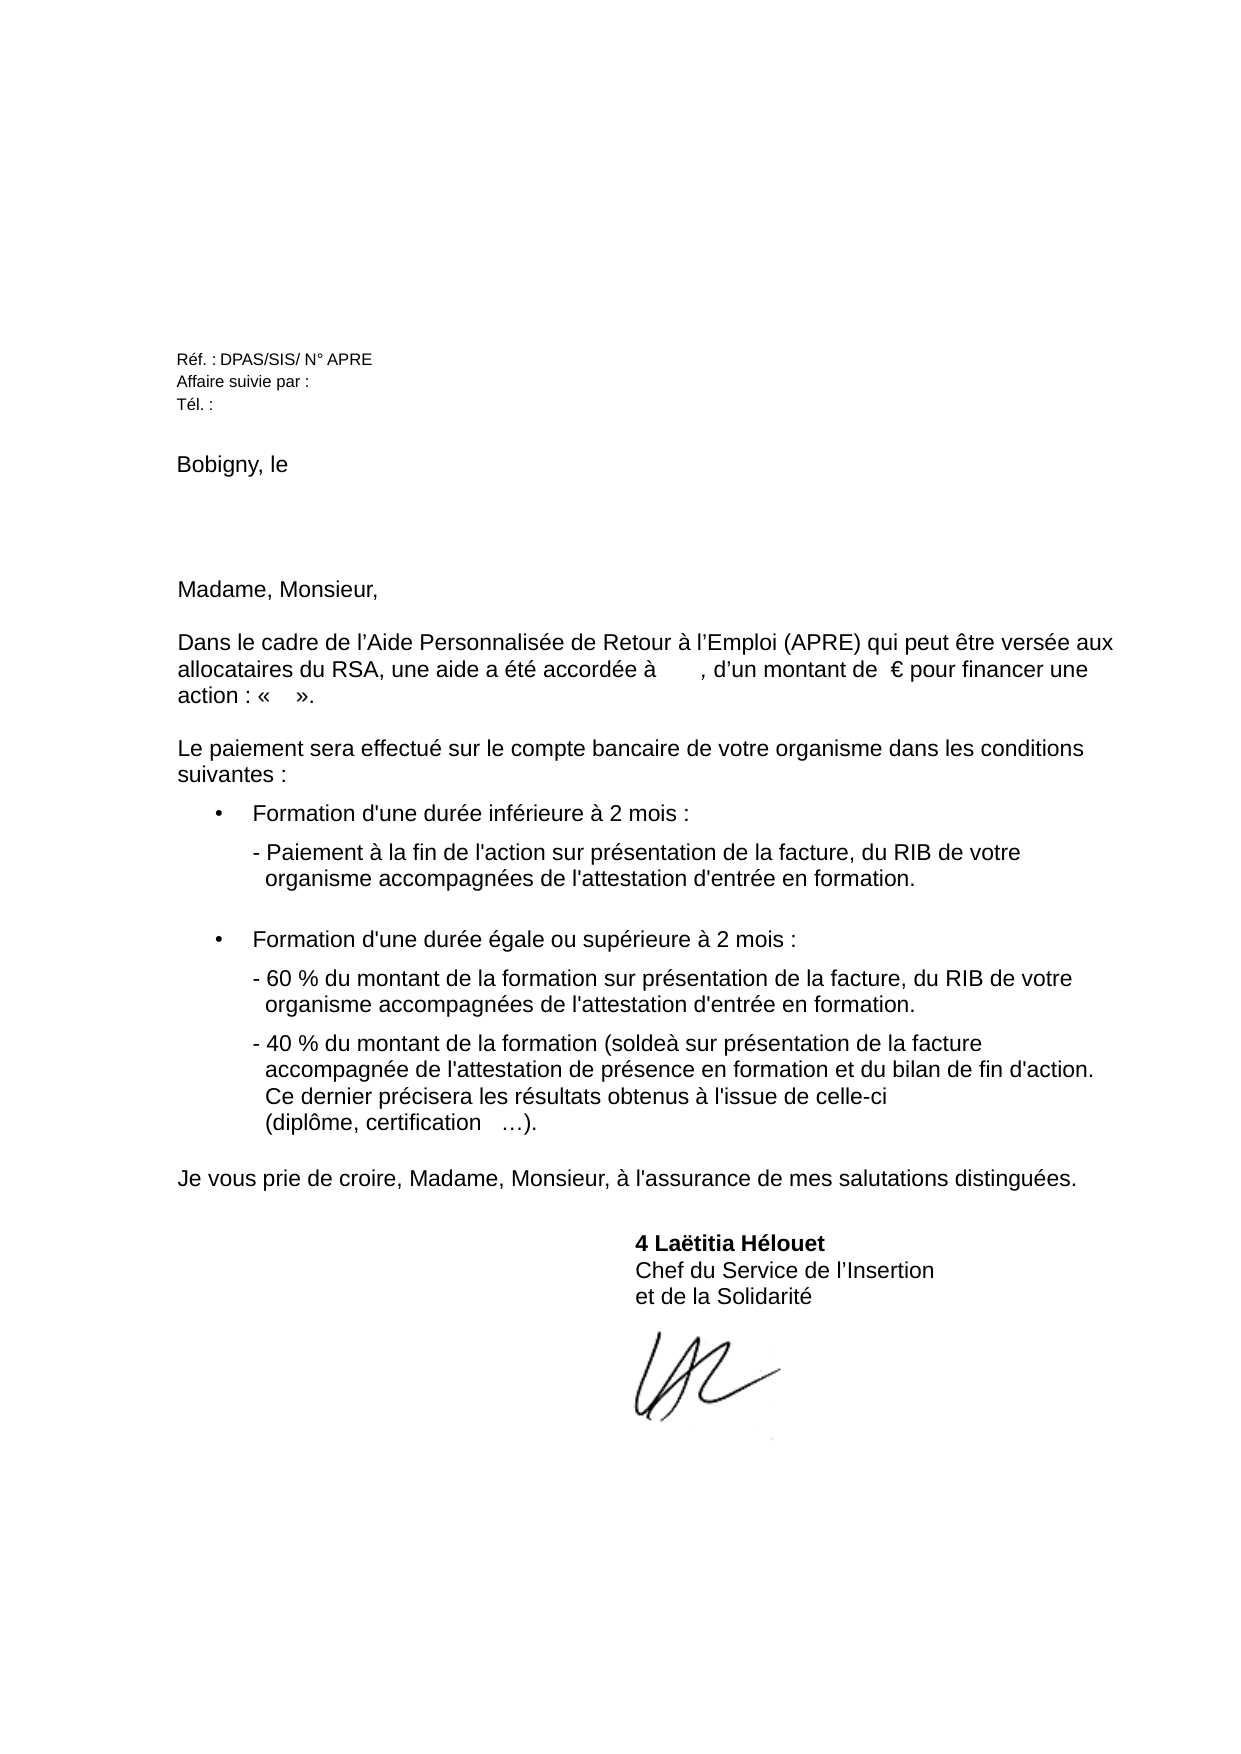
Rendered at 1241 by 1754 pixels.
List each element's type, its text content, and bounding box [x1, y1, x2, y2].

table_cell [620, 330, 650, 438]
table_cell [176, 330, 620, 347]
table_cell DPAS/SIS/ N° APRE [220, 347, 620, 369]
text Madame, Monsieur, [177, 576, 1122, 603]
table_cell [176, 478, 1123, 524]
list Formation d'une durée inférieure à 2 mois : [215, 800, 1122, 826]
text Je vous prie de croire, Madame, Monsieur, à l'assurance de mes salutations distinguées. [177, 1165, 1122, 1192]
table_cell [316, 370, 620, 392]
table_cell Bobigny, le [176, 451, 1123, 478]
table_cell [176, 415, 620, 438]
text Dans le cadre de l’Aide Personnalisée de Retour à l’Emploi (APRE) qui peut être versée aux allocataires du RSA, une aide a été accordée à , d’un montant de € pour financer une action : « ». [177, 629, 1122, 708]
table_cell Tél. : [176, 393, 220, 415]
list - 60 % du montant de la formation sur présentation de la facture, du RIB de votre ,,organisme accompagnées de l'attestation d'entrée en formation. [215, 965, 1122, 1017]
list Formation d'une durée égale ou supérieure à 2 mois : [215, 926, 1122, 952]
text 4 Laëtitia Hélouet [546, 1230, 1122, 1257]
table_cell [220, 393, 620, 415]
table_cell Réf. : [176, 347, 220, 369]
table_cell [650, 330, 1123, 438]
table_cell Affaire suivie par : [176, 370, 316, 392]
text Chef du Service de l’Insertion [546, 1257, 1122, 1283]
table_cell [176, 438, 1123, 451]
list - 40 % du montant de la formation (soldeà sur présentation de la facture ,,accompagnée de l'attestation de présence en formation et du bilan de fin d'action. ,,Ce dernier précisera les résultats obtenus à l'issue de celle-ci ,,(diplôme, certification ,,…). [215, 1030, 1122, 1135]
table_header [620, 229, 1123, 312]
text Le paiement sera effectué sur le compte bancaire de votre organisme dans les conditions suivantes : [177, 734, 1122, 787]
text et de la Solidarité [546, 1283, 1122, 1309]
table_cell [176, 312, 1123, 330]
list - Paiement à la fin de l'action sur présentation de la facture, du RIB de votre ,,organisme accompagnées de l'attestation d'entrée en formation. [215, 839, 1122, 891]
table_header [176, 229, 620, 312]
